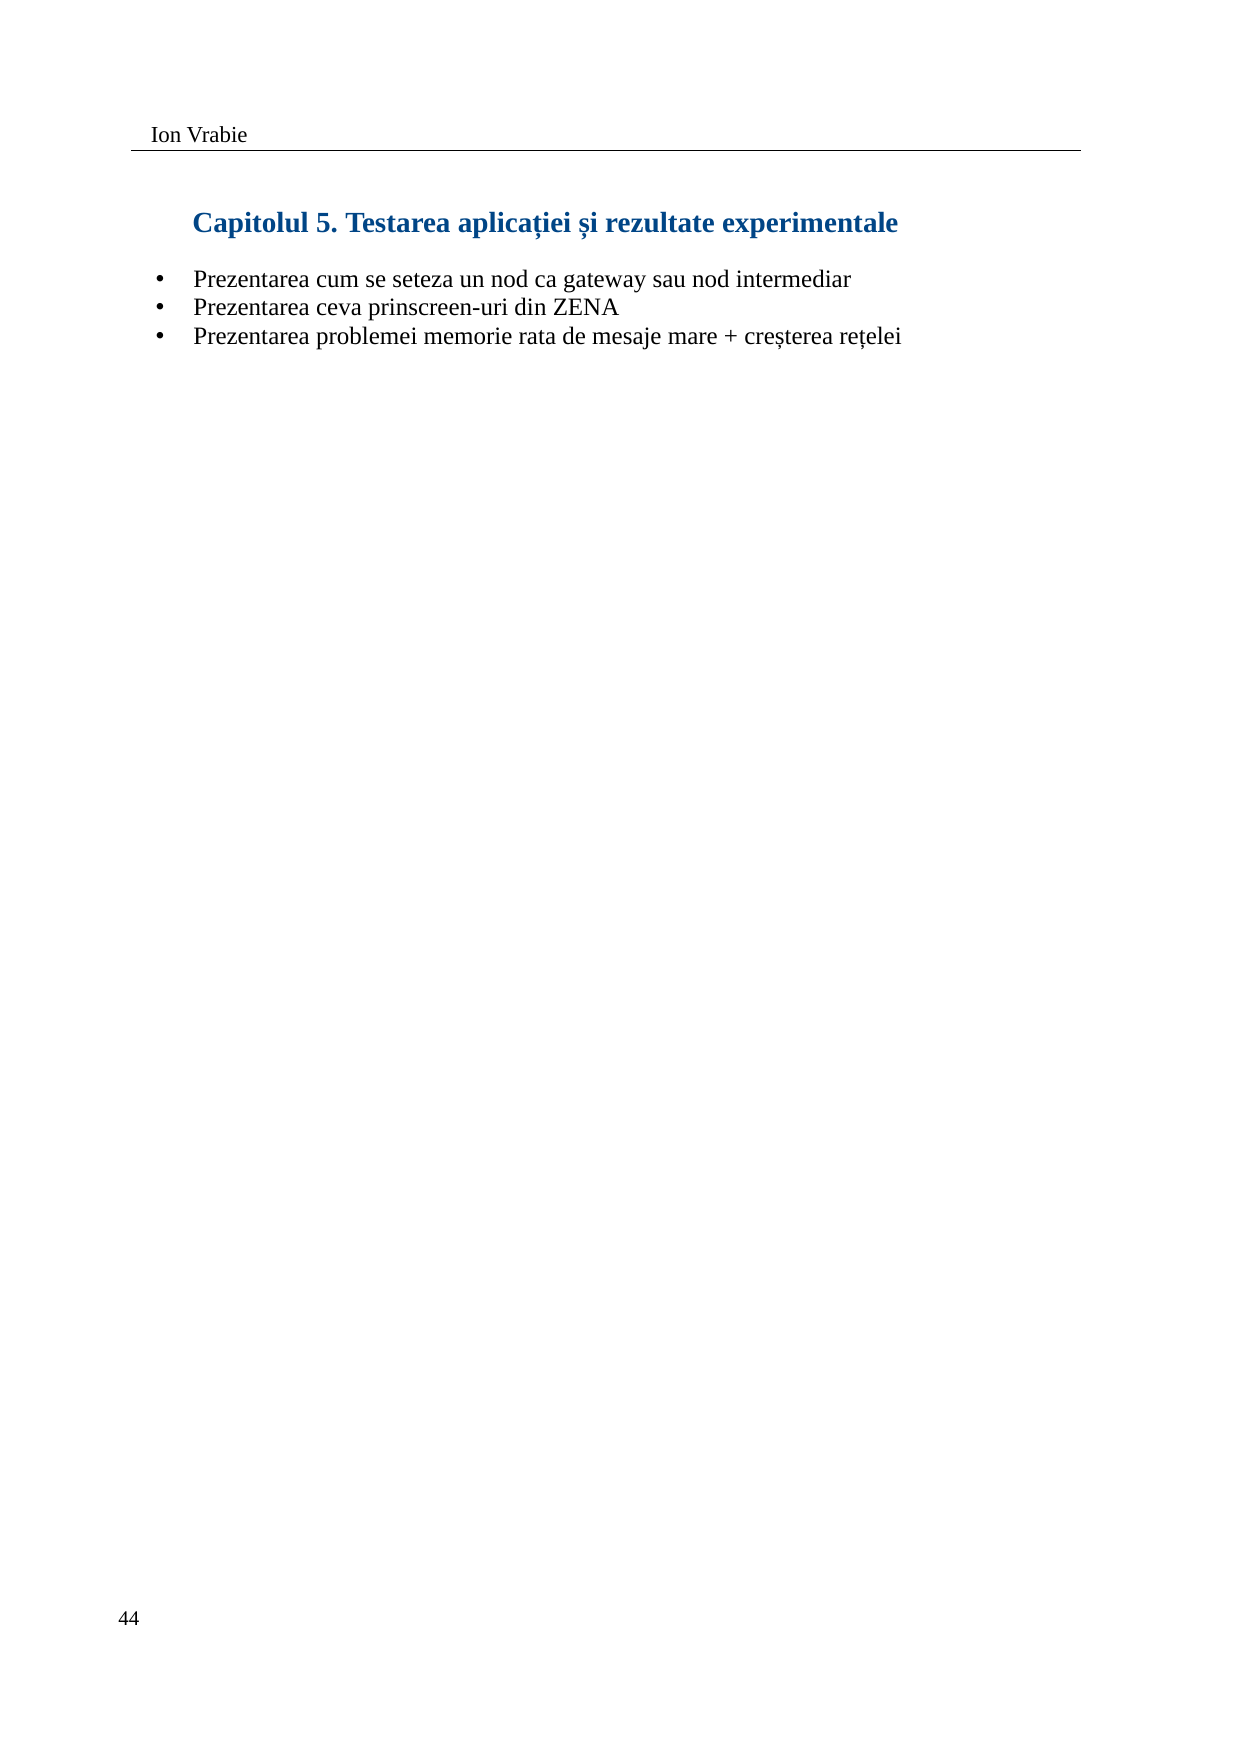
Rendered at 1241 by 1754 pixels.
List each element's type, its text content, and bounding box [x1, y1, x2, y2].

list Prezentarea ceva prinscreen-uri din ZENA [156, 292, 1093, 321]
list Prezentarea cum se seteza un nod ca gateway sau nod intermediar [156, 264, 1093, 292]
list Prezentarea problemei memorie rata de mesaje mare + creșterea rețelei [156, 321, 1093, 350]
subtitle Testarea aplicației și rezultate experimentale [192, 205, 1093, 239]
